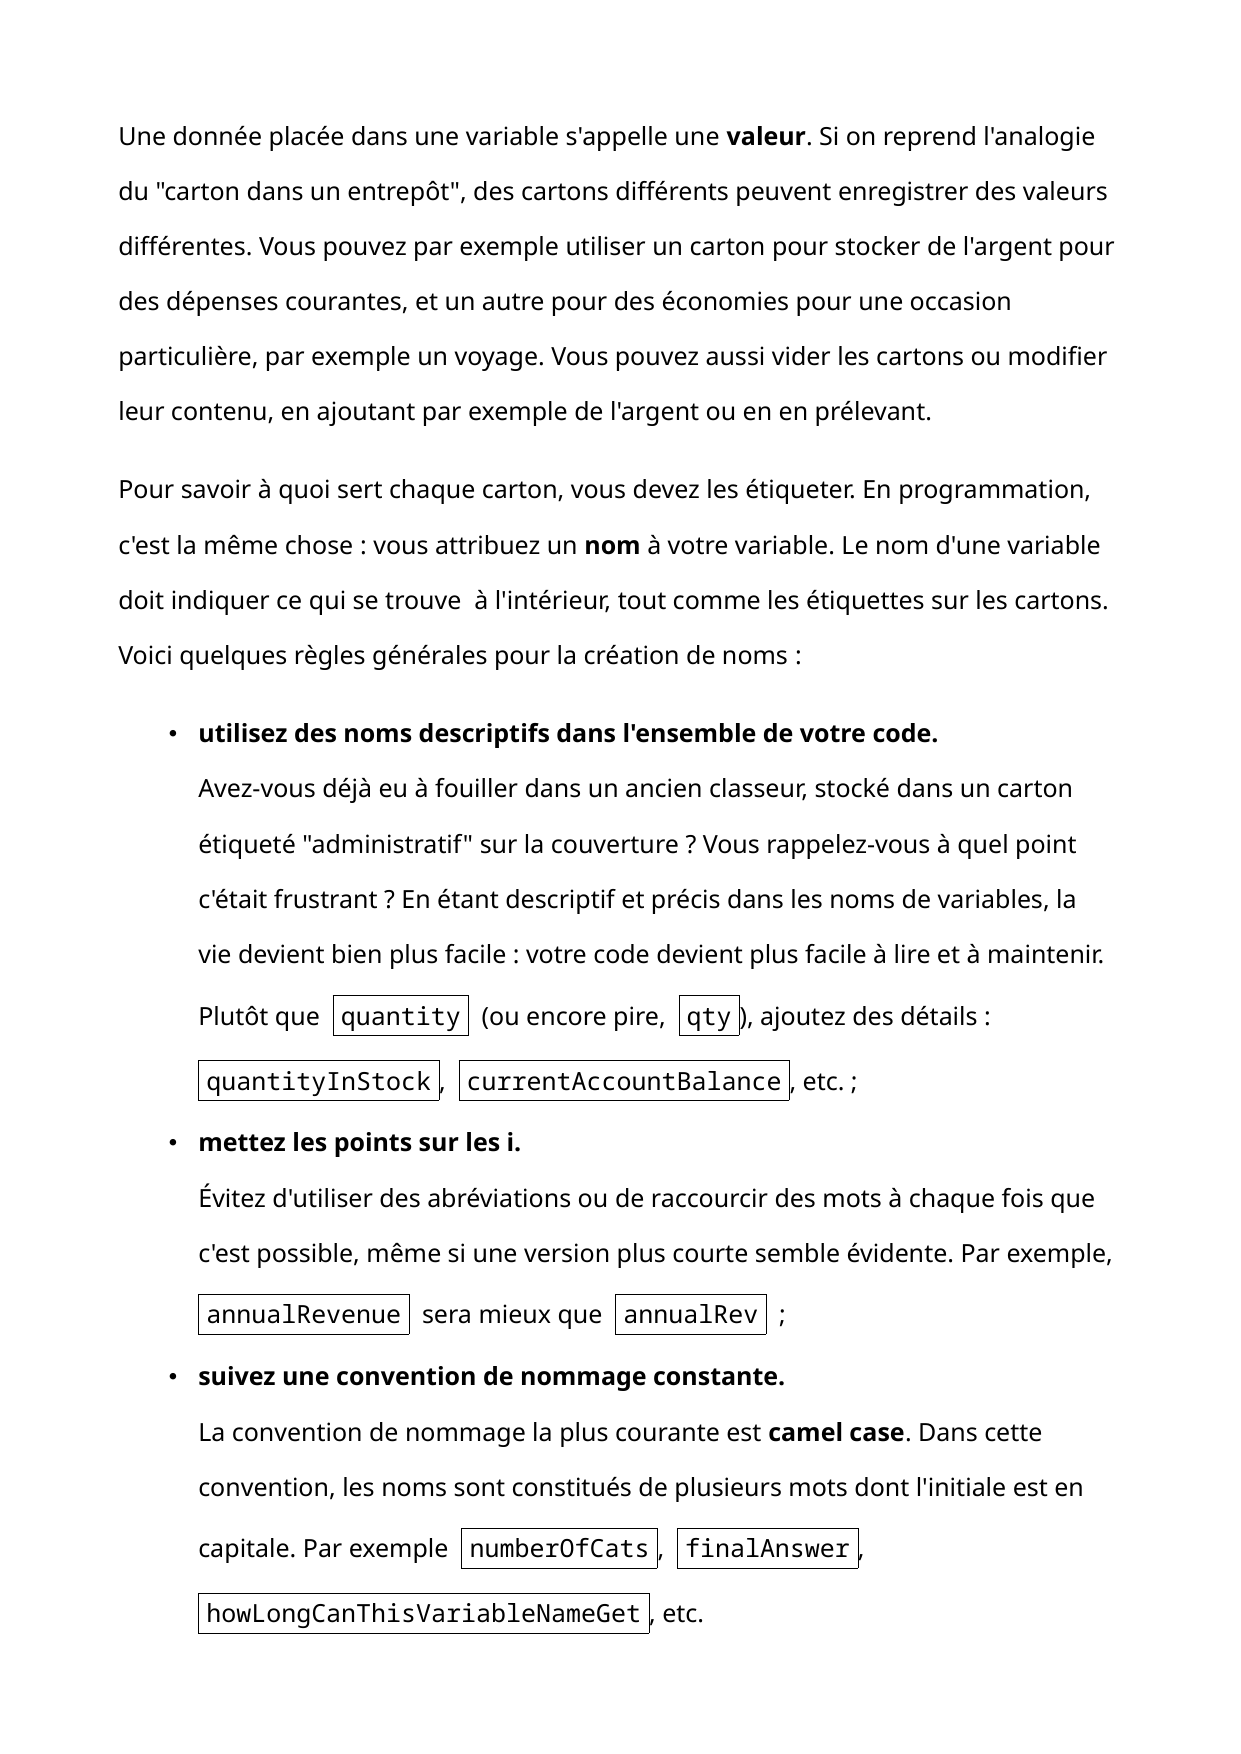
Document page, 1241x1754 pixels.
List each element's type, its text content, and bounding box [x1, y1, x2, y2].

list mettez les points sur les i. Évitez d'utiliser des abréviations ou de raccourcir des mots à chaque fois que c'est possible, même si une version plus courte semble évidente. Par exemple, annualRevenue sera mieux que annualRev ; [168, 1125, 1116, 1334]
list utilisez des noms descriptifs dans l'ensemble de votre code. Avez-vous déjà eu à fouiller dans un ancien classeur, stocké dans un carton étiqueté "administratif" sur la couverture ? Vous rappelez-vous à quel point c'était frustrant ? En étant descriptif et précis dans les noms de variables, la vie devient bien plus facile : votre code devient plus facile à lire et à maintenir. Plutôt que quantity (ou encore pire, qty), ajoutez des détails : quantityInStock, currentAccountBalance, etc. ; [168, 716, 1116, 1100]
text Pour savoir à quoi sert chaque carton, vous devez les étiqueter. En programmation, c'est la même chose : vous attribuez un nom à votre variable. Le nom d'une variable doit indiquer ce qui se trouve à l'intérieur, tout comme les étiquettes sur les cartons. Voici quelques règles générales pour la création de noms : [118, 472, 1122, 672]
list suivez une convention de nommage constante. La convention de nommage la plus courante est camel case. Dans cette convention, les noms sont constitués de plusieurs mots dont l'initiale est en capitale. Par exemple numberOfCats, finalAnswer, howLongCanThisVariableNameGet, etc. [168, 1359, 1116, 1633]
text Une donnée placée dans une variable s'appelle une valeur. Si on reprend l'analogie du "carton dans un entrepôt", des cartons différents peuvent enregistrer des valeurs différentes. Vous pouvez par exemple utiliser un carton pour stocker de l'argent pour des dépenses courantes, et un autre pour des économies pour une occasion particulière, par exemple un voyage. Vous pouvez aussi vider les cartons ou modifier leur contenu, en ajoutant par exemple de l'argent ou en en prélevant. [118, 118, 1122, 428]
